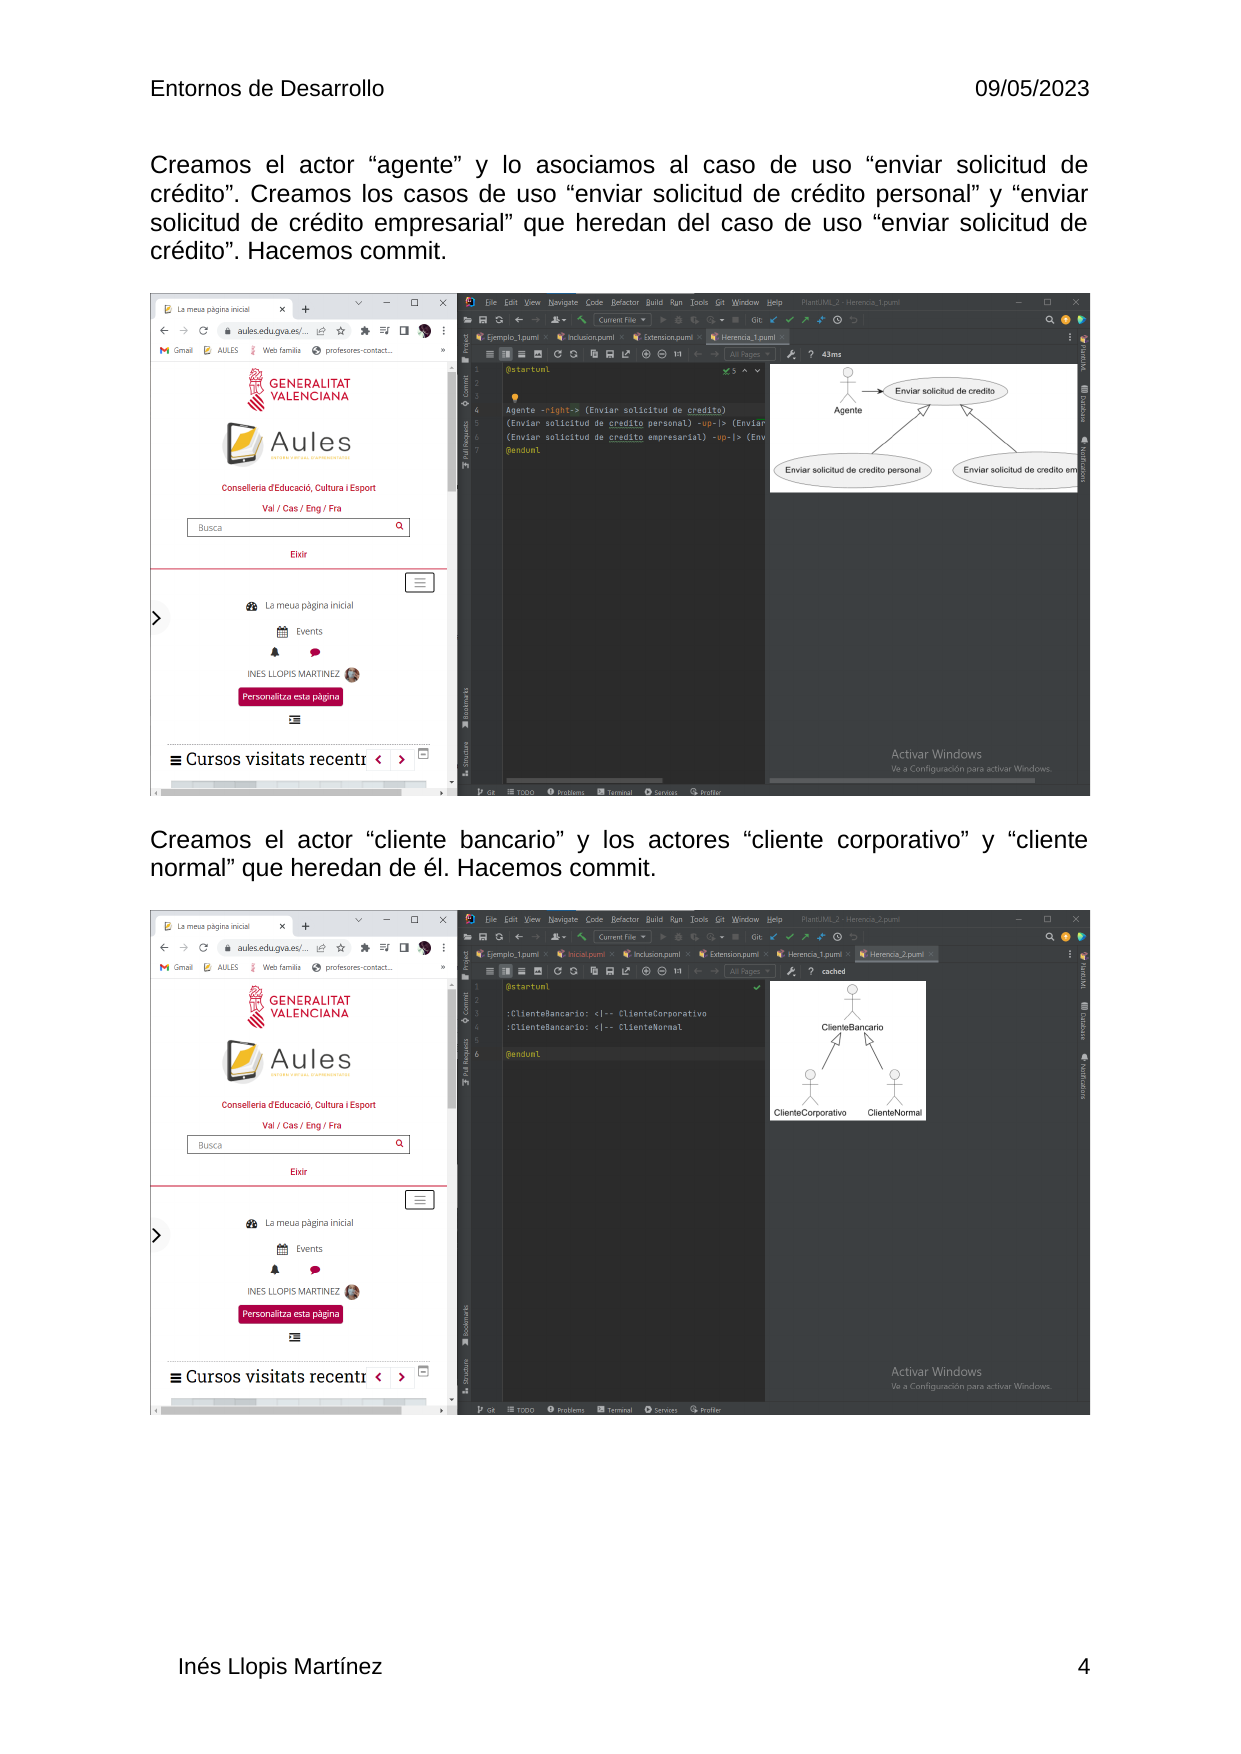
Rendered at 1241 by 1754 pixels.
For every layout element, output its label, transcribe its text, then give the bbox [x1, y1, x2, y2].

picture [150, 293, 1091, 796]
text Creamos el actor “cliente bancario” y los actores “cliente corporativo” y “cliente normal” que heredan de él. Hacemos commit. [150, 824, 1090, 882]
picture [150, 910, 1091, 1415]
text Creamos el actor “agente” y lo asociamos al caso de uso “enviar solicitud de crédito”. Creamos los casos de uso “enviar solicitud de crédito personal” y “enviar solicitud de crédito empresarial” que heredan del caso de uso “enviar solicitud de crédito”. Hacemos commit. [150, 150, 1090, 265]
